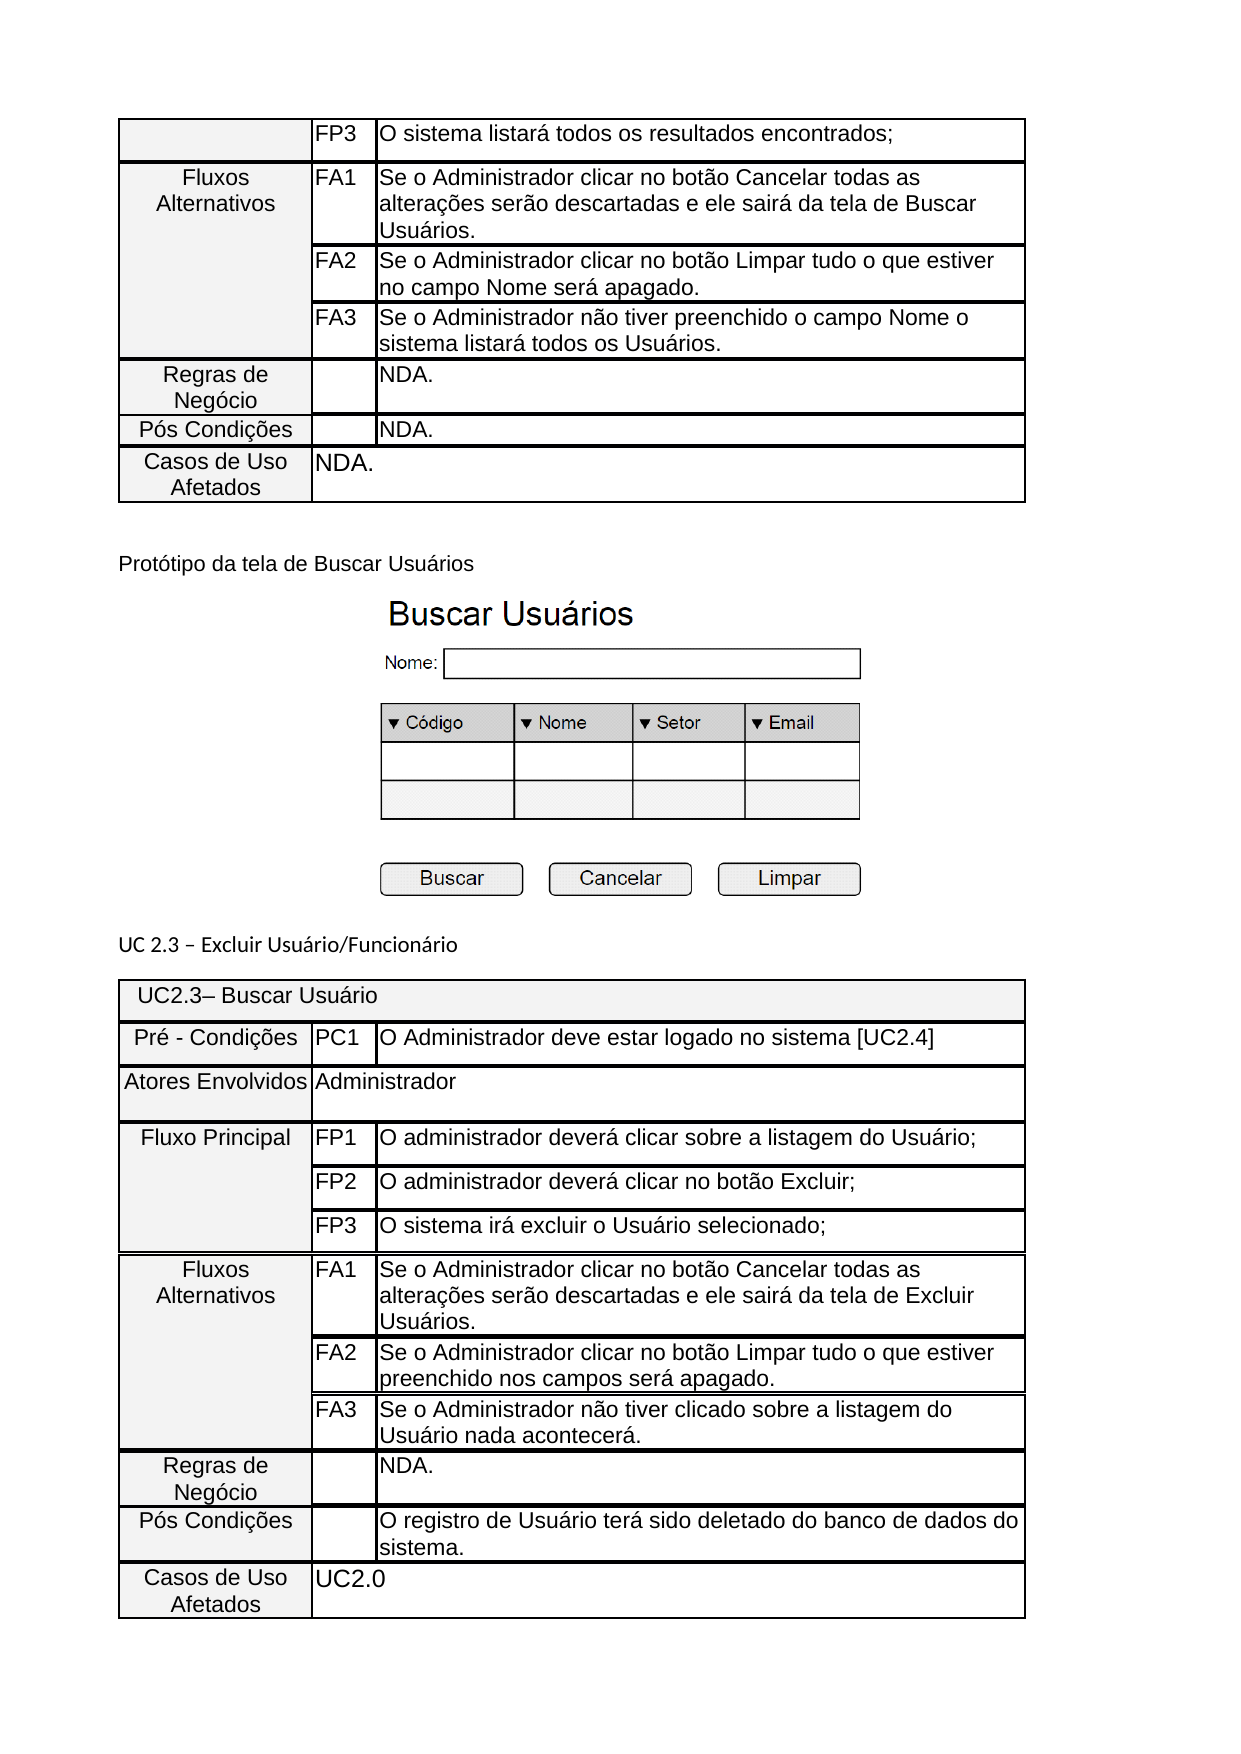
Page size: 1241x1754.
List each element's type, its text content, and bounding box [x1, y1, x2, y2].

table_cell FA3 [313, 1396, 375, 1448]
table_cell Pós Condições [120, 416, 311, 444]
table_cell Regras de Negócio [120, 1453, 311, 1505]
table_cell O sistema listará todos os resultados encontrados; [378, 120, 1024, 160]
table_cell Atores Envolvidos [120, 1068, 311, 1120]
table_cell FP3 [313, 1212, 375, 1251]
table_cell FP3 [313, 120, 375, 160]
table_cell [313, 1508, 375, 1560]
table_cell [120, 120, 311, 160]
table_cell FA1 [313, 164, 375, 243]
table_cell FP1 [313, 1124, 375, 1164]
table_cell FA2 [313, 1339, 375, 1391]
table_cell Se o Administrador não tiver clicado sobre a listagem do Usuário nada acontecerá. [378, 1396, 1024, 1448]
table_cell UC2.0 [313, 1564, 1024, 1617]
table_cell FA3 [313, 304, 375, 357]
table_cell NDA. [378, 1453, 1024, 1503]
table_cell [313, 1453, 375, 1503]
table_cell Pré - Condições [120, 1024, 311, 1064]
table_cell Se o Administrador clicar no botão Limpar tudo o que estiver no campo Nome será apagado. [378, 247, 1024, 300]
table_cell O registro de Usuário terá sido deletado do banco de dados do sistema. [378, 1508, 1024, 1560]
table_cell Fluxos Alternativos [120, 164, 311, 357]
table_header UC2.3– Buscar Usuário [120, 981, 1024, 1020]
table_cell Administrador [313, 1068, 1024, 1120]
text UC 2.3 – Excluir Usuário/Funcionário [118, 931, 1122, 959]
table_cell Se o Administrador não tiver preenchido o campo Nome o sistema listará todos os Usuários. [378, 304, 1024, 357]
table_cell O sistema irá excluir o Usuário selecionado; [378, 1212, 1024, 1251]
table_cell Se o Administrador clicar no botão Limpar tudo o que estiver preenchido nos campos será apagado. [378, 1339, 1024, 1391]
table_cell [313, 416, 375, 444]
table_cell Se o Administrador clicar no botão Cancelar todas as alterações serão descartadas e ele sairá da tela de Excluir Usuários. [378, 1256, 1024, 1334]
table_cell O administrador deverá clicar sobre a listagem do Usuário; [378, 1124, 1024, 1164]
table_cell Fluxos Alternativos [120, 1256, 311, 1448]
table_cell Casos de Uso Afetados [120, 1564, 311, 1617]
text Protótipo da tela de Buscar Usuários [118, 551, 1122, 576]
table_cell FA2 [313, 247, 375, 300]
table_cell FA1 [313, 1256, 375, 1334]
table_cell NDA. [378, 361, 1024, 412]
table_cell Casos de Uso Afetados [120, 448, 311, 501]
table_cell FP2 [313, 1168, 375, 1208]
table_cell Se o Administrador clicar no botão Cancelar todas as alterações serão descartadas e ele sairá da tela de Buscar Usuários. [378, 164, 1024, 243]
table_cell PC1 [313, 1024, 375, 1064]
table_cell Regras de Negócio [120, 361, 311, 414]
table_cell Fluxo Principal [120, 1124, 311, 1251]
table_cell O administrador deverá clicar no botão Excluir; [378, 1168, 1024, 1208]
table_cell NDA. [378, 416, 1024, 444]
table_cell [313, 361, 375, 412]
table_cell Pós Condições [120, 1508, 311, 1560]
table_cell NDA. [313, 448, 1024, 501]
table_cell O Administrador deve estar logado no sistema [UC2.4] [378, 1024, 1024, 1064]
